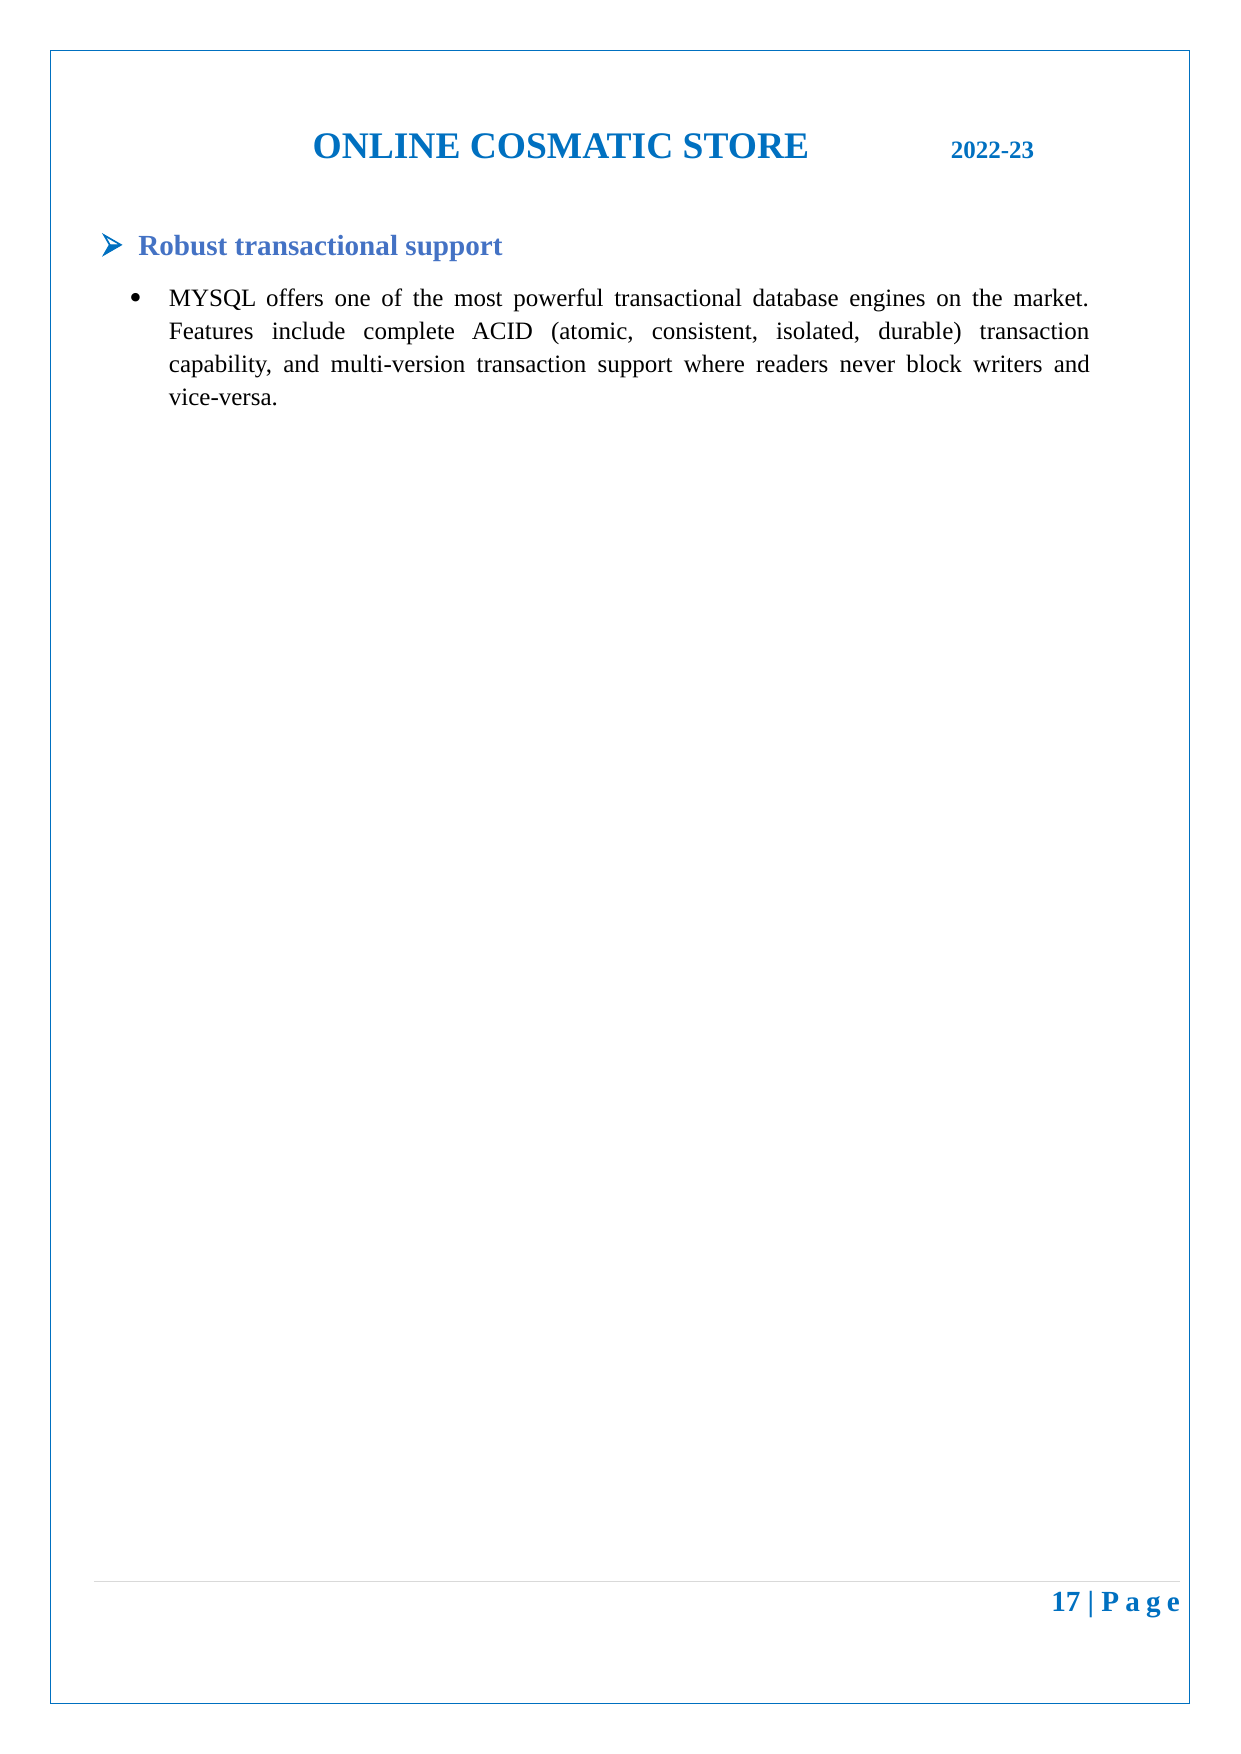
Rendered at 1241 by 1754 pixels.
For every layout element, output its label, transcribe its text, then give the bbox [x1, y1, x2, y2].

subtitle Robust transactional support [101, 228, 1180, 262]
list MYSQL offers one of the most powerful transactional database engines on the market. Features include complete ACID (atomic, consistent, isolated, durable) transaction capability, and multi-version transaction support where readers never block writers and vice-versa. [131, 283, 1091, 411]
